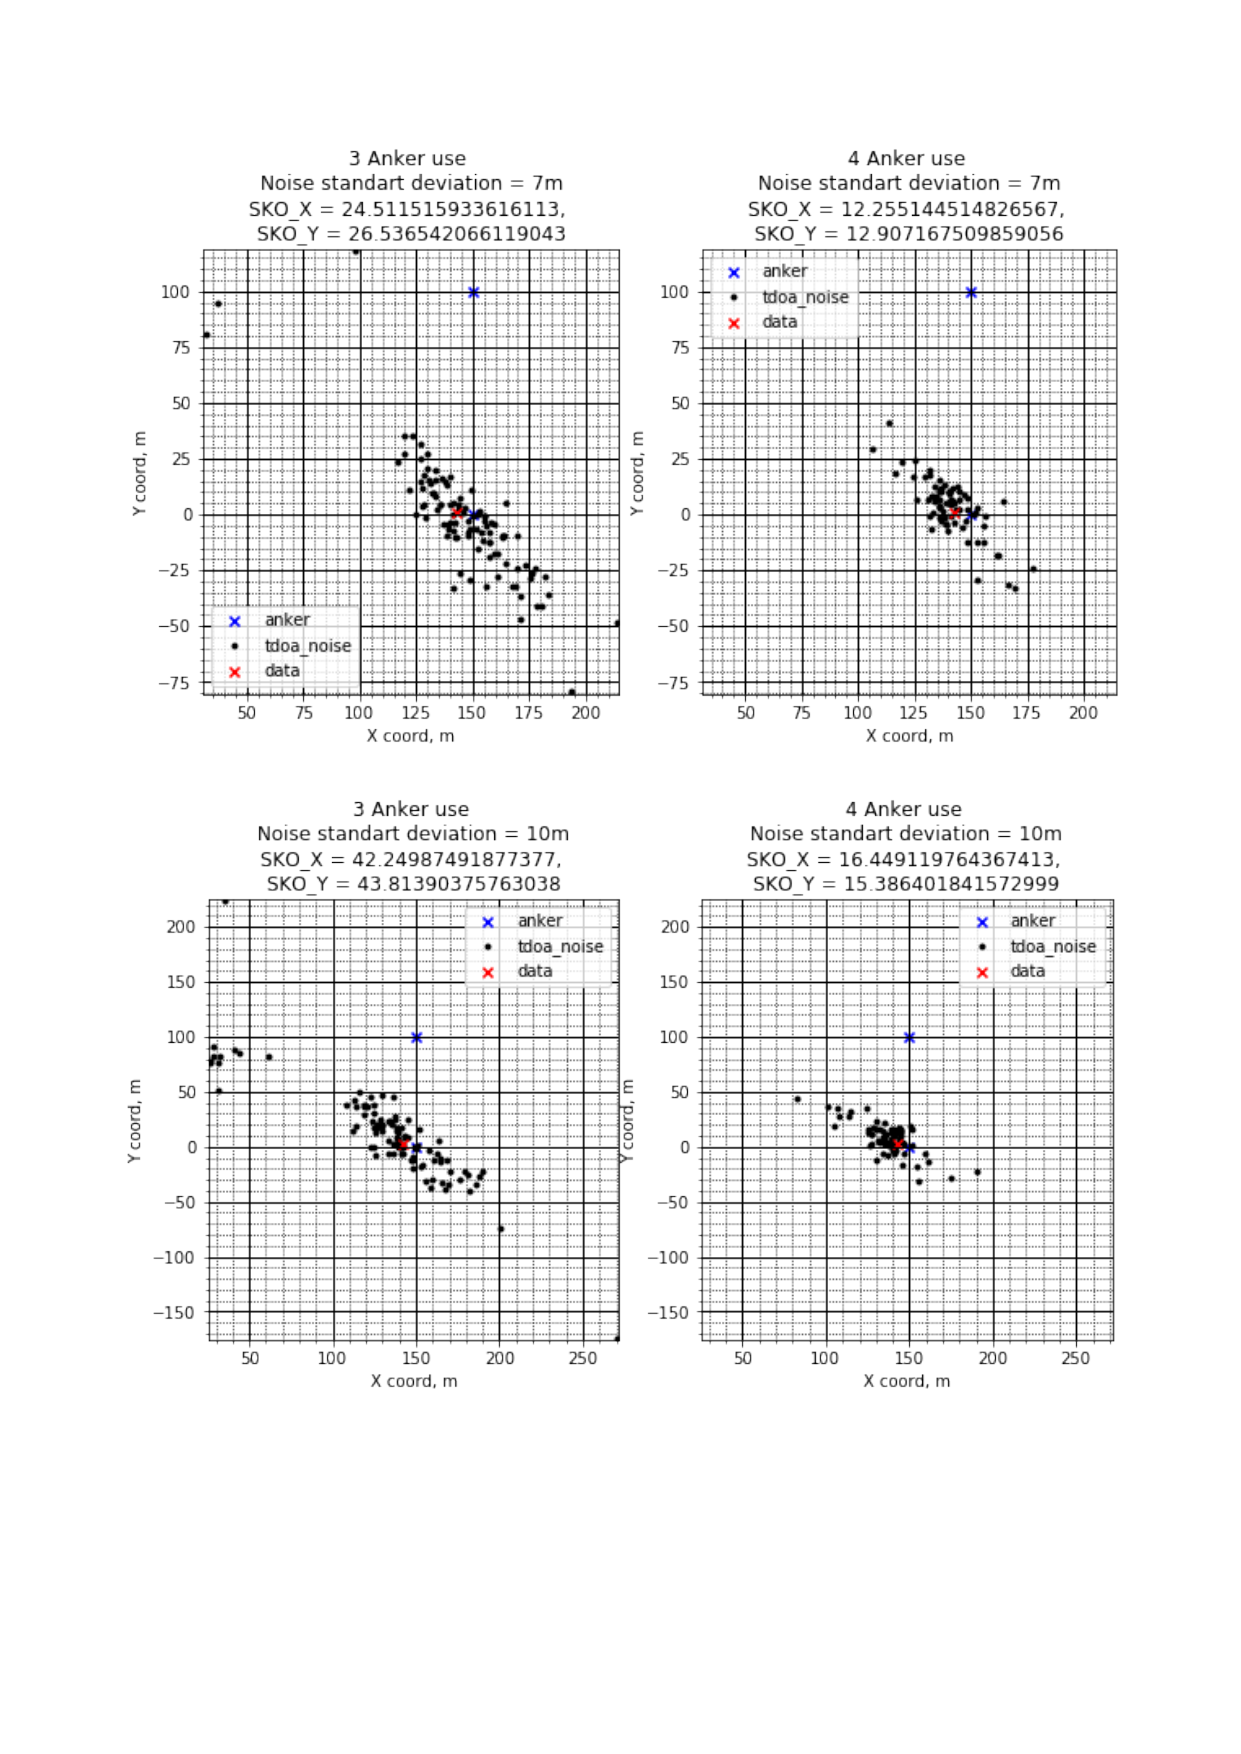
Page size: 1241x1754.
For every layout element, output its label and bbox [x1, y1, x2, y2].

picture [123, 138, 1128, 757]
picture [118, 790, 1123, 1402]
